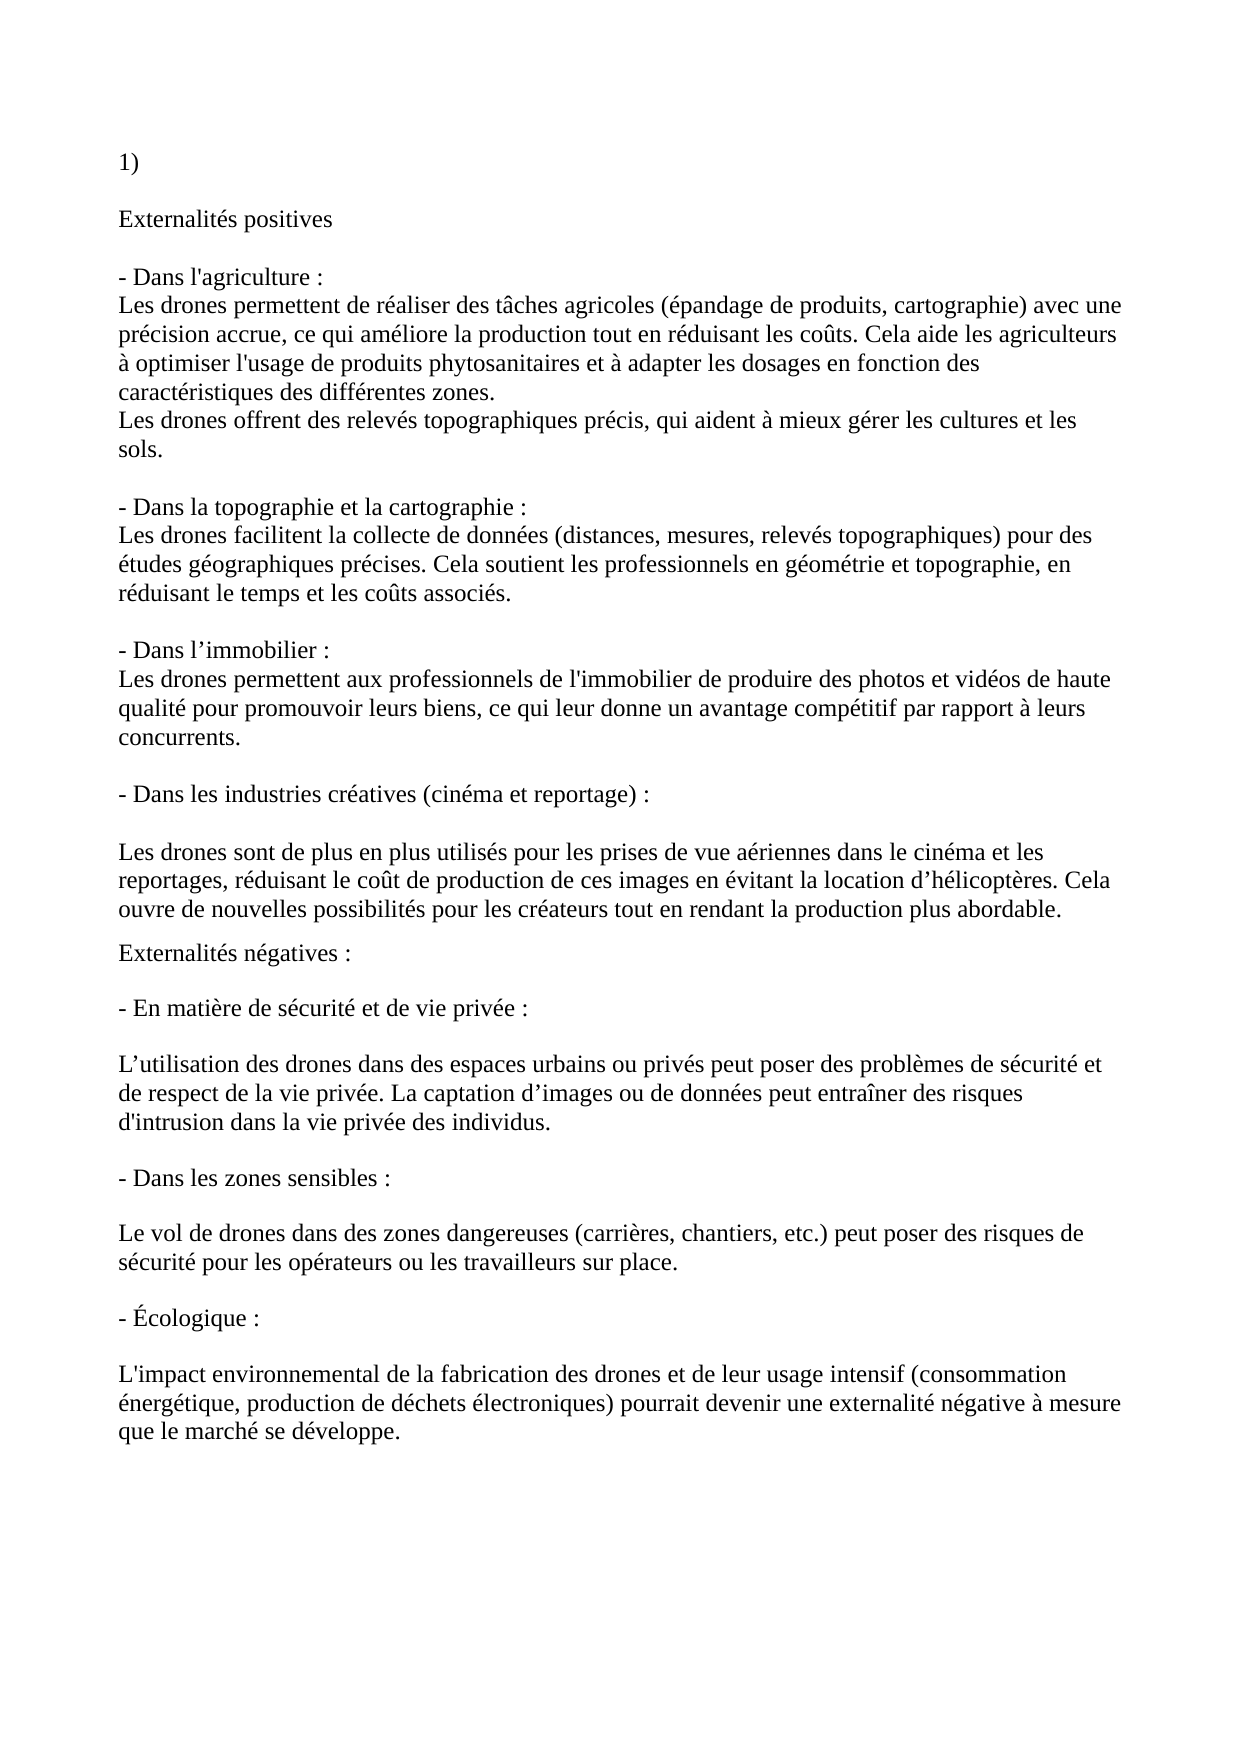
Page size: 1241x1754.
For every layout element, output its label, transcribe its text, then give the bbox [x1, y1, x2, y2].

text Les drones permettent aux professionnels de l'immobilier de produire des photos et vidéos de haute qualité pour promouvoir leurs biens, ce qui leur donne un avantage compétitif par rapport à leurs concurrents. [118, 664, 1122, 751]
text 1) [118, 147, 1122, 176]
subtitle - Écologique : [118, 1303, 1122, 1332]
text - Dans les industries créatives (cinéma et reportage) : [118, 779, 1122, 808]
text Externalités positives [118, 204, 1122, 233]
text - Dans l’immobilier : [118, 636, 1122, 664]
subtitle L’utilisation des drones dans des espaces urbains ou privés peut poser des problèmes de sécurité et de respect de la vie privée. La captation d’images ou de données peut entraîner des risques d'intrusion dans la vie privée des individus. [118, 1049, 1122, 1136]
text Les drones permettent de réaliser des tâches agricoles (épandage de produits, cartographie) avec une précision accrue, ce qui améliore la production tout en réduisant les coûts. Cela aide les agriculteurs à optimiser l'usage de produits phytosanitaires et à adapter les dosages en fonction des caractéristiques des différentes zones. [118, 291, 1122, 406]
text Les drones sont de plus en plus utilisés pour les prises de vue aériennes dans le cinéma et les reportages, réduisant le coût de production de ces images en évitant la location d’hélicoptères. Cela ouvre de nouvelles possibilités pour les créateurs tout en rendant la production plus abordable. [118, 837, 1122, 923]
text Les drones offrent des relevés topographiques précis, qui aident à mieux gérer les cultures et les sols. [118, 406, 1122, 463]
subtitle L'impact environnemental de la fabrication des drones et de leur usage intensif (consommation énergétique, production de déchets électroniques) pourrait devenir une externalité négative à mesure que le marché se développe. [118, 1359, 1122, 1445]
text - Dans l'agriculture : [118, 262, 1122, 291]
subtitle Externalités négatives : [118, 938, 1122, 966]
subtitle - Dans les zones sensibles : [118, 1163, 1122, 1191]
text Les drones facilitent la collecte de données (distances, mesures, relevés topographiques) pour des études géographiques précises. Cela soutient les professionnels en géométrie et topographie, en réduisant le temps et les coûts associés. [118, 521, 1122, 607]
text - Dans la topographie et la cartographie : [118, 492, 1122, 521]
subtitle Le vol de drones dans des zones dangereuses (carrières, chantiers, etc.) peut poser des risques de sécurité pour les opérateurs ou les travailleurs sur place. [118, 1218, 1122, 1276]
subtitle - En matière de sécurité et de vie privée : [118, 993, 1122, 1022]
